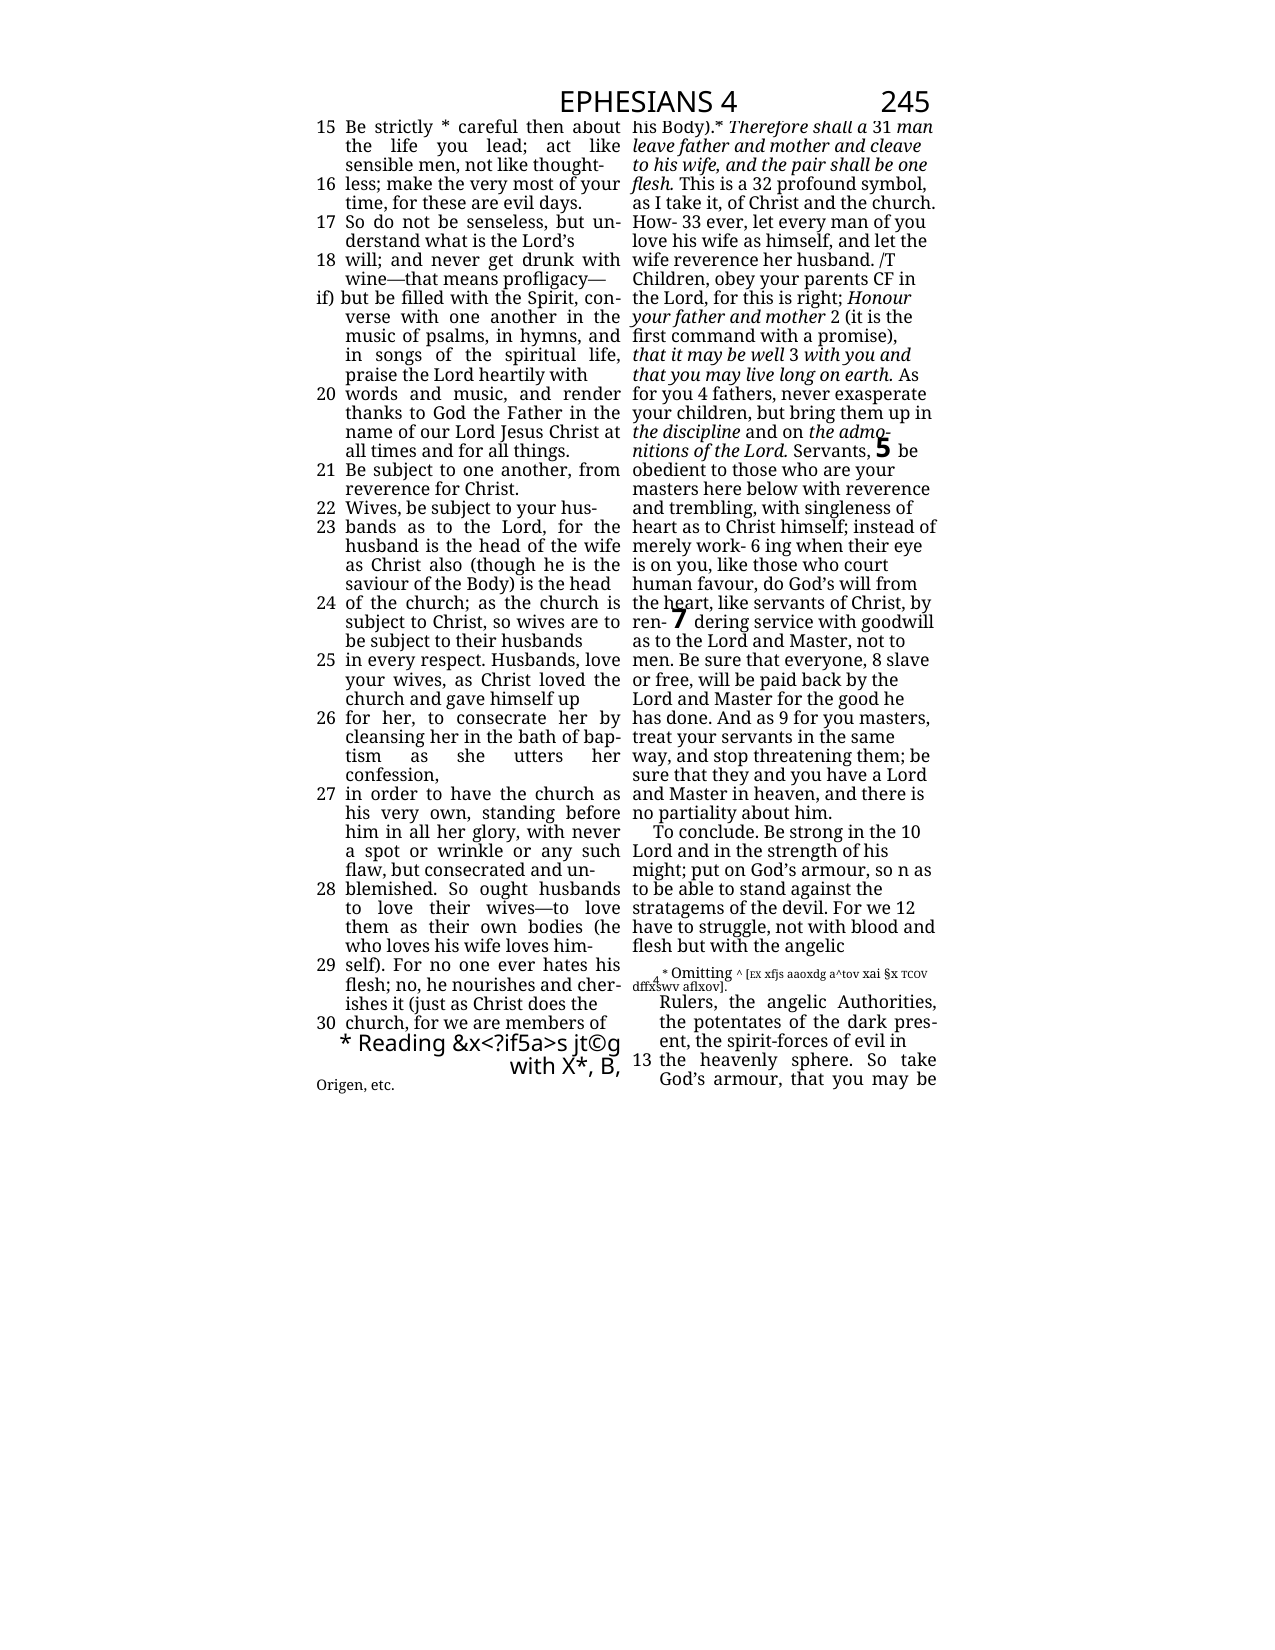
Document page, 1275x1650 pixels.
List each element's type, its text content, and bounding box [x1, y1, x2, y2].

list blemished. So ought husbands to love their wives—to love them as their own bodies (he who loves his wife loves him- [316, 880, 621, 957]
list for her, to consecrate her by cleansing her in the bath of bap­tism as she utters her confession, [316, 709, 621, 785]
list will; and never get drunk with wine—that means profligacy— [316, 251, 621, 289]
list So do not be senseless, but un­derstand what is the Lord’s [316, 213, 621, 251]
list in every respect. Husbands, love your wives, as Christ loved the church and gave himself up [316, 652, 621, 709]
text Origen, etc. [316, 1079, 621, 1093]
list less; make the very most of your time, for these are evil days. [316, 175, 621, 213]
list church, for we are members of [316, 1014, 621, 1033]
list self). For no one ever hates his flesh; no, he nourishes and cher­ishes it (just as Christ does the [316, 957, 621, 1014]
text if) but be filled with the Spirit, con­verse with one another in the music of psalms, in hymns, and in songs of the spiritual life, praise the Lord heartily with [316, 289, 621, 385]
list Be strictly * careful then about the life you lead; act like sensible men, not like thought- [316, 118, 621, 175]
list words and music, and ren­der thanks to God the Father in the name of our Lord Jesus Christ at all times and for all things. [316, 385, 621, 461]
list bands as to the Lord, for the husband is the head of the wife as Christ also (though he is the saviour of the Body) is the head [316, 518, 621, 594]
list Wives, be subject to your hus- [316, 499, 621, 518]
text To conclude. Be strong in the 10 Lord and in the strength of his might; put on God’s armour, so n as to be able to stand against the stratagems of the devil. For we 12 have to struggle, not with blood and flesh but with the angelic [632, 823, 937, 957]
text 4 * Omitting ^ [ex xfjs aaoxdg a^tov xai §x tcov dffxswv aflxov]. [632, 968, 937, 994]
list Be subject to one another, from reverence for Christ. [316, 461, 621, 499]
list of the church; as the church is subject to Christ, so wives are to be subject to their husbands [316, 594, 621, 652]
list in order to have the church as his very own, standing before him in all her glory, with never a spot or wrinkle or any such flaw, but consecrated and un- [316, 785, 621, 880]
text his Body).* Therefore shall a 31 man leave father and mother and cleave to his wife, and the pair shall be one flesh. This is a 32 profound symbol, as I take it, of Christ and the church. How- 33 ever, let every man of you love his wife as himself, and let the wife reverence her husband. /T Children, obey your parents CF in the Lord, for this is right; Honour your father and mother 2 (it is the first command with a promise), that it may be well 3 with you and that you may live long on earth. As for you 4 fathers, never exasperate your children, but bring them up in the discipline and on the admo­nitions of the Lord. Servants, 5 be obedient to those who are your masters here below with reverence and trembling, with singleness of heart as to Christ himself; instead of merely work- 6 ing when their eye is on you, like those who court human favour, do God’s will from the heart, like servants of Christ, by ren- 7 dering service with goodwill as to the Lord and Master, not to men. Be sure that everyone, 8 slave or free, will be paid back by the Lord and Master for the good he has done. And as 9 for you masters, treat your serv­ants in the same way, and stop threatening them; be sure that they and you have a Lord and Master in heaven, and there is no partiality about him. [632, 118, 937, 823]
list the heavenly sphere. So take God’s armour, that you may be [632, 1051, 937, 1089]
text Rulers, the angelic Authorities, the potentates of the dark pres­ent, the spirit-forces of evil in [659, 994, 937, 1051]
text * Reading &x<?if5a>s jt©g with X*, B, [316, 1033, 621, 1079]
